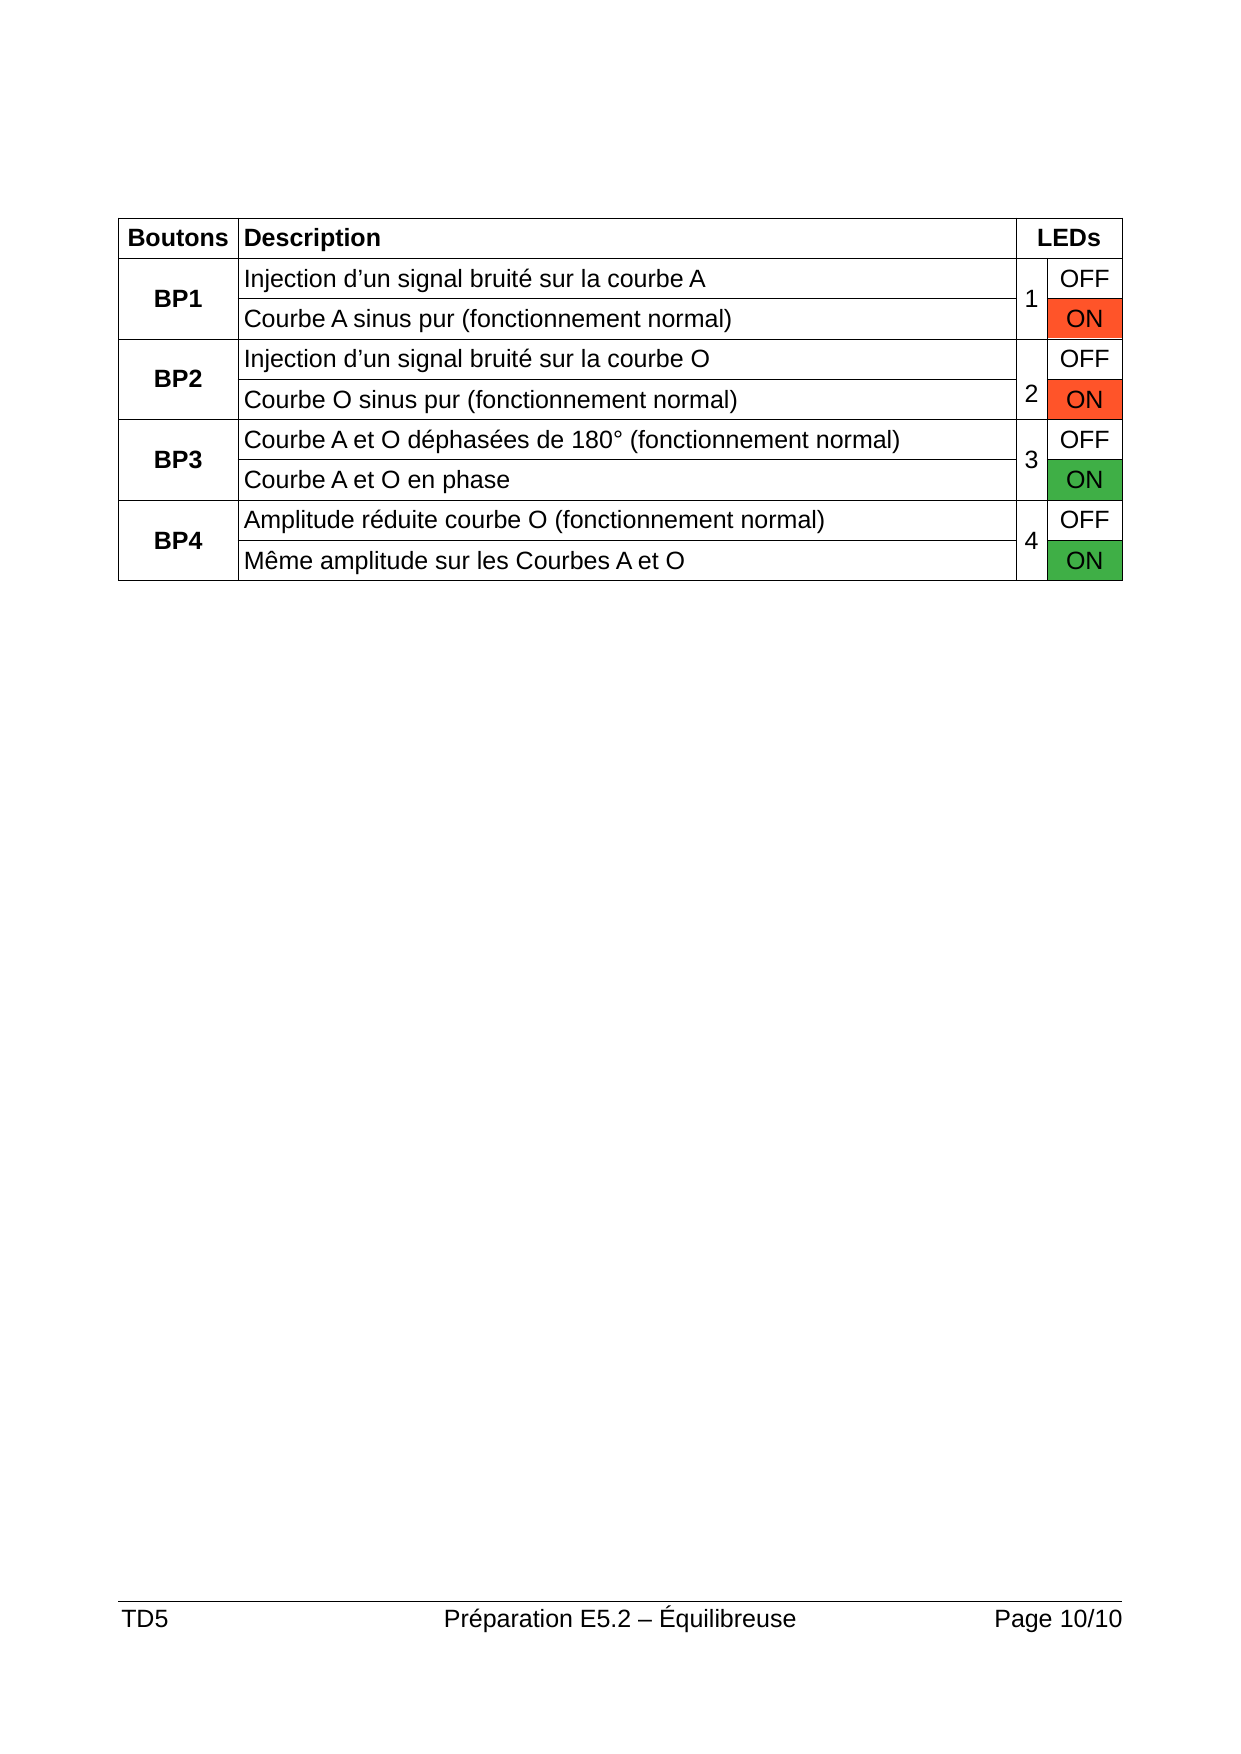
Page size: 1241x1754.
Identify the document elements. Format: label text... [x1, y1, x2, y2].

table_cell 3 [1017, 420, 1047, 500]
table_cell Courbe A sinus pur (fonctionnement normal) [239, 299, 1016, 338]
table_cell BP3 [119, 420, 238, 500]
table_cell Amplitude réduite courbe O (fonctionnement normal) [239, 501, 1016, 540]
table_cell OFF [1048, 501, 1122, 540]
table_header Boutons [119, 219, 238, 258]
table_header LEDs [1017, 219, 1122, 258]
table_cell Injection d’un signal bruité sur la courbe O [239, 340, 1016, 379]
table_cell BP4 [119, 501, 238, 580]
table_cell Même amplitude sur les Courbes A et O [239, 541, 1016, 580]
table_cell Injection d’un signal bruité sur la courbe A [239, 259, 1016, 298]
table_cell BP2 [119, 340, 238, 419]
table_cell OFF [1048, 420, 1122, 459]
table_cell 1 [1017, 259, 1047, 338]
table_cell BP1 [119, 259, 238, 338]
table_header Description [239, 219, 1016, 258]
table_cell 4 [1017, 501, 1047, 580]
table_cell ON [1048, 299, 1122, 338]
table_cell ON [1048, 541, 1122, 580]
table_cell ON [1048, 460, 1122, 500]
table_cell Courbe O sinus pur (fonctionnement normal) [239, 380, 1016, 419]
table_cell Courbe A et O déphasées de 180° (fonctionnement normal) [239, 420, 1016, 459]
table_cell OFF [1048, 259, 1122, 298]
table_cell 2 [1017, 340, 1047, 419]
table_cell OFF [1048, 340, 1122, 379]
table_cell Courbe A et O en phase [239, 460, 1016, 500]
table_cell ON [1048, 380, 1122, 419]
